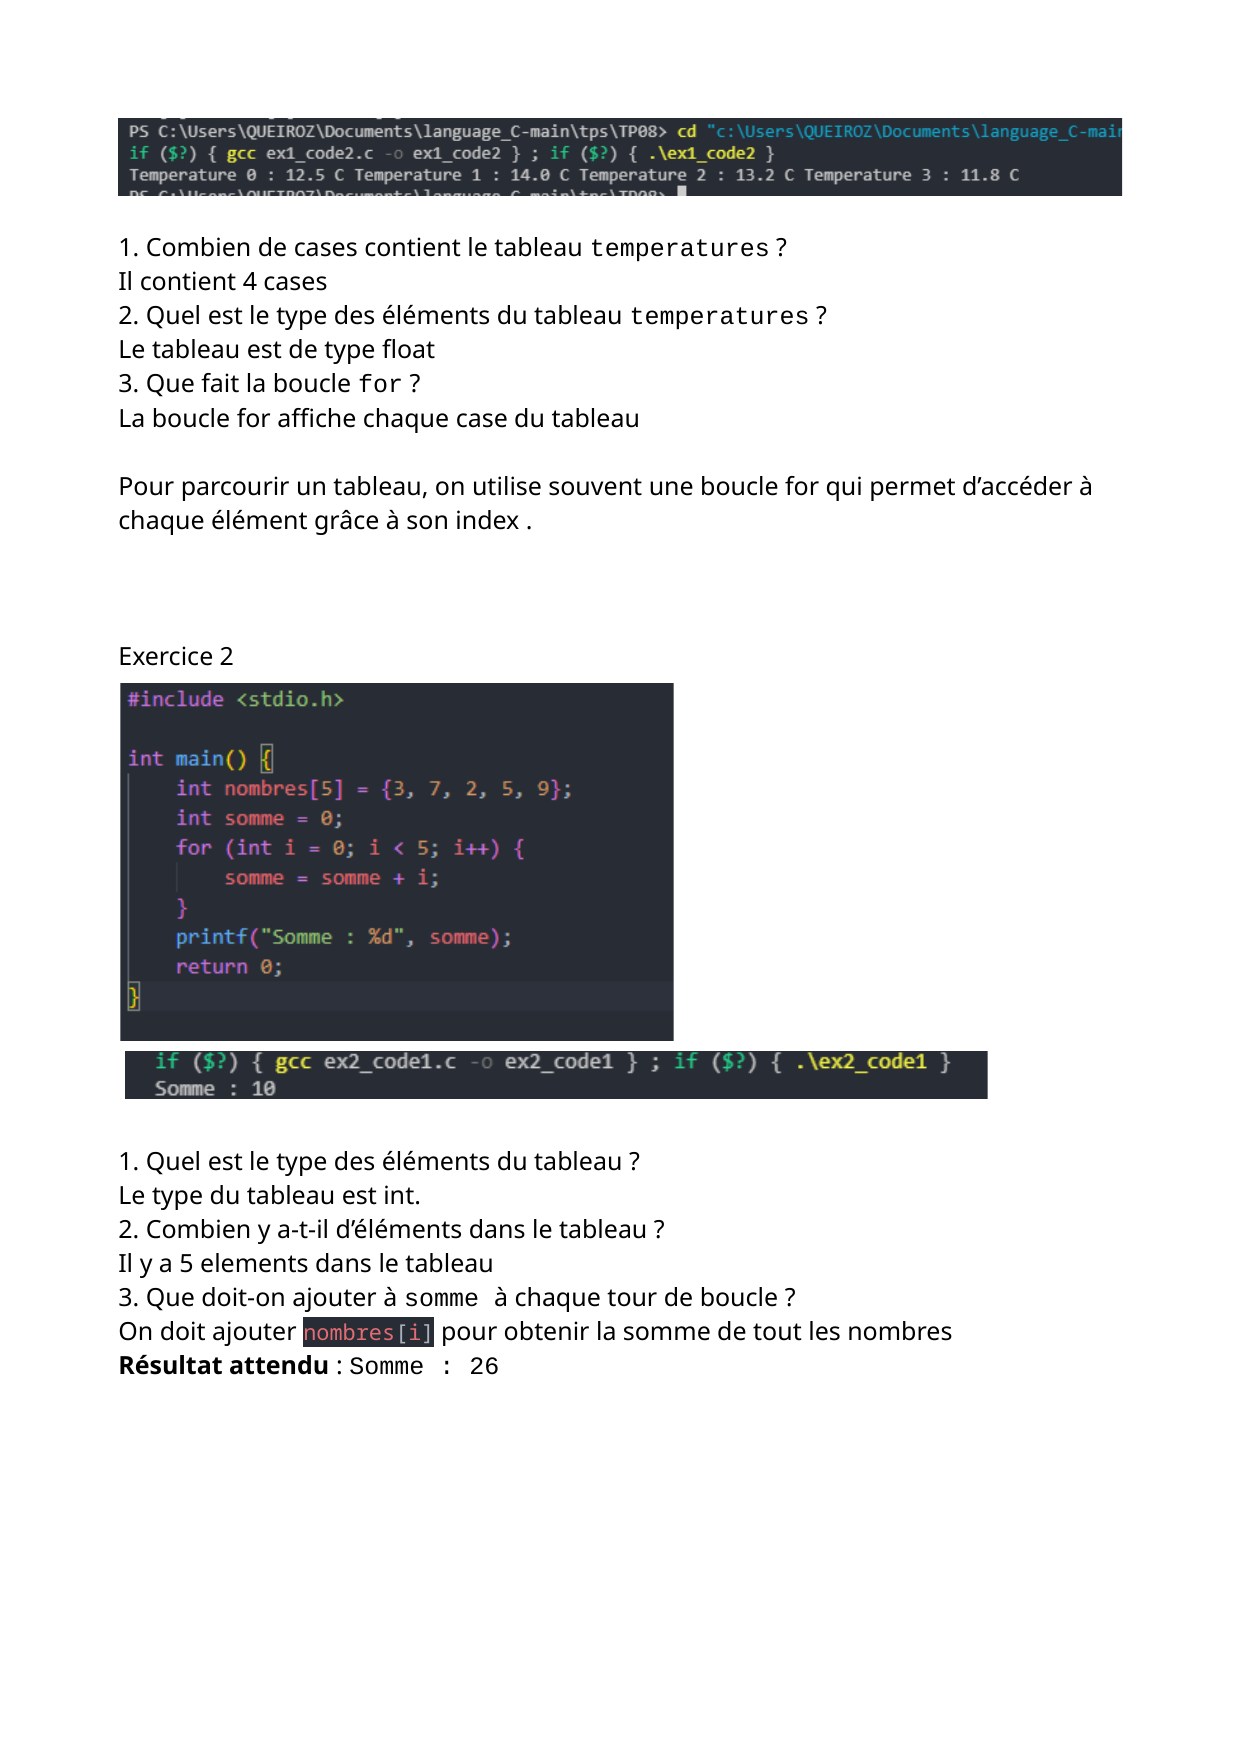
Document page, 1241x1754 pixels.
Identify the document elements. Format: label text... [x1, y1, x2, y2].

text La boucle for affiche chaque case du tableau [118, 400, 1122, 434]
text Il y a 5 elements dans le tableau 3. Que doit-on ajouter à somme à chaque tour de boucle ? [118, 1245, 1122, 1314]
picture [125, 1051, 988, 1099]
text 1. Quel est le type des éléments du tableau ? [118, 1143, 1122, 1177]
text 1. Combien de cases contient le tableau temperatures ? [118, 229, 1122, 264]
picture [120, 683, 674, 1041]
text Le type du tableau est int. 2. Combien y a-t-il d’éléments dans le tableau ? [118, 1177, 1122, 1245]
text Pour parcourir un tableau, on utilise souvent une boucle for qui permet d’accéder à chaque élément grâce à son index . [118, 468, 1122, 537]
text Il contient 4 cases 2. Quel est le type des éléments du tableau temperatures ? [118, 264, 1122, 332]
text Le tableau est de type float 3. Que fait la boucle for ? [118, 332, 1122, 400]
text On doit ajouter nombres[i] pour obtenir la somme de tout les nombres Résultat attendu : Somme : 26 [118, 1314, 1122, 1382]
text Exercice 2 [118, 639, 1122, 673]
picture [118, 118, 1123, 196]
